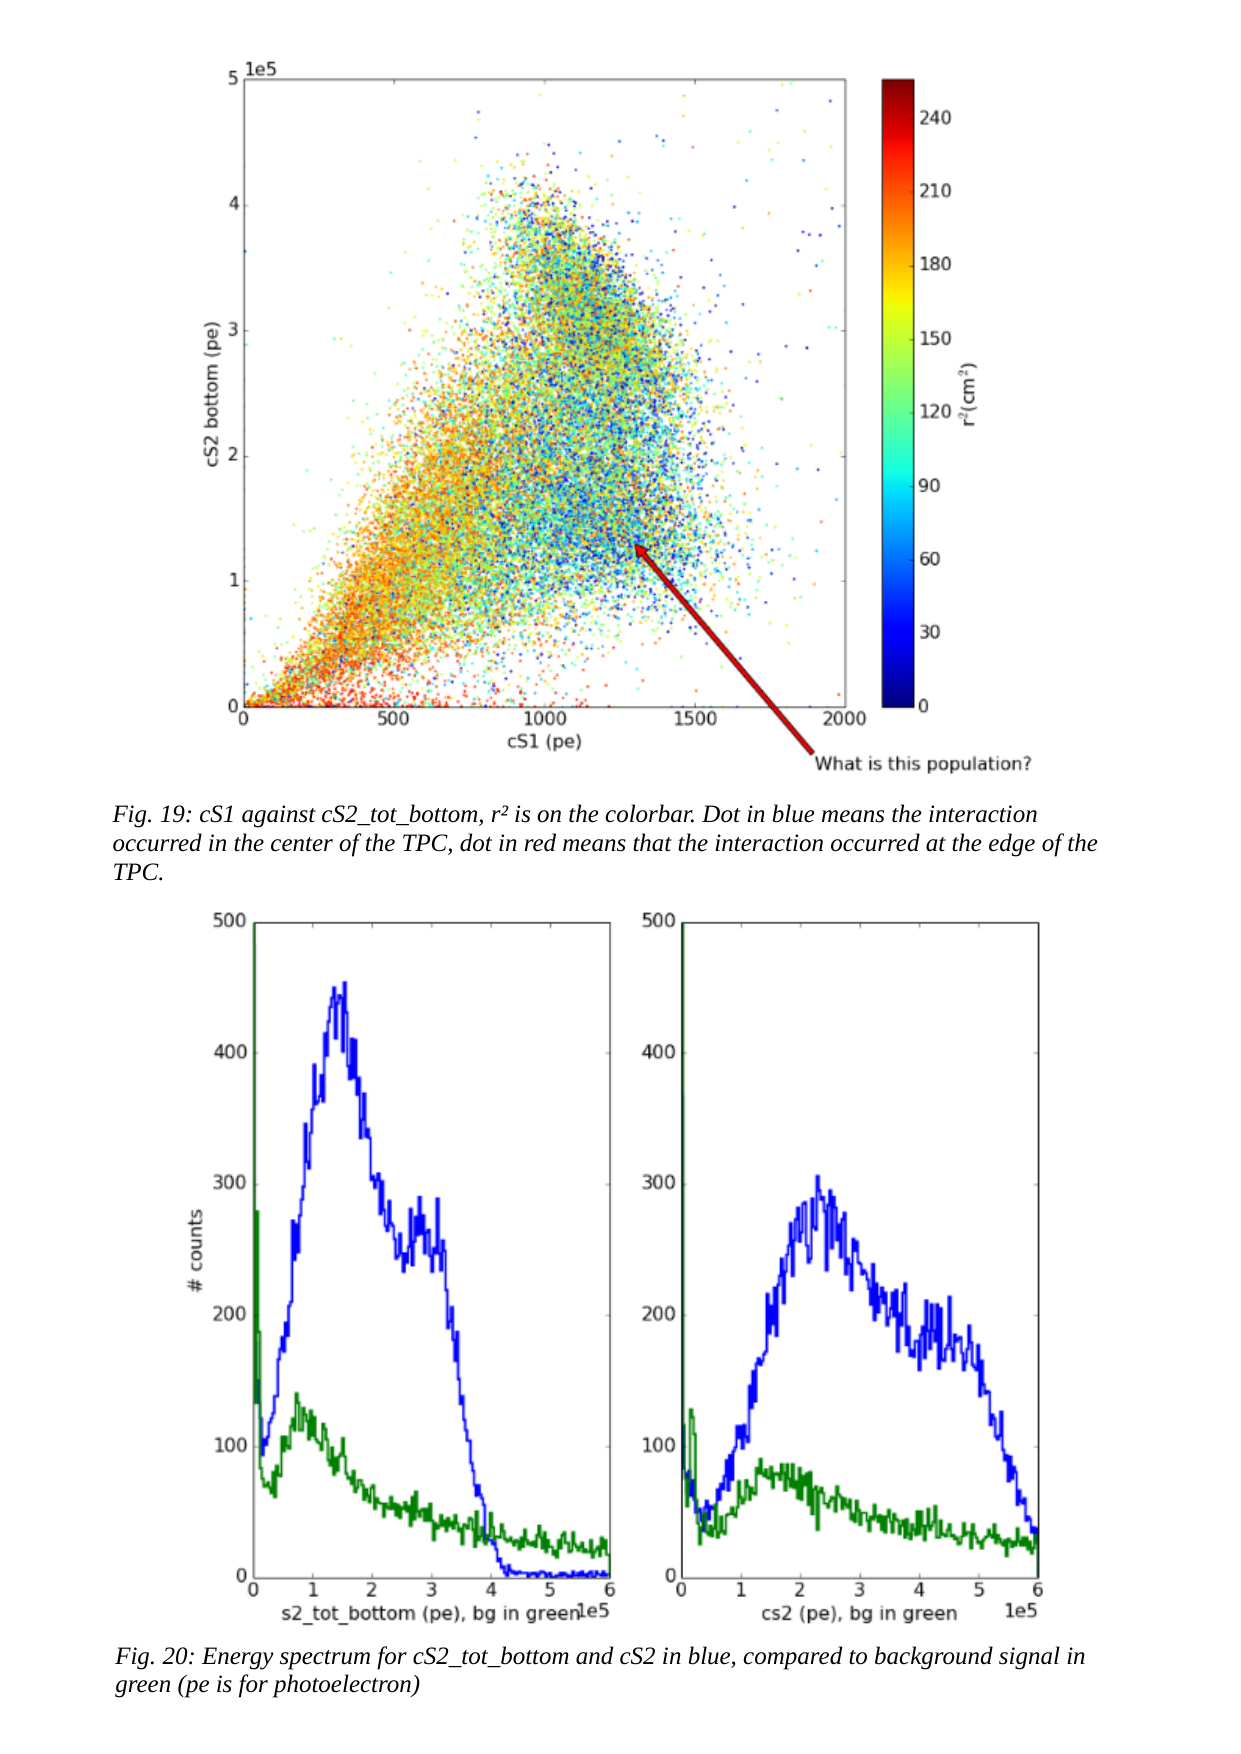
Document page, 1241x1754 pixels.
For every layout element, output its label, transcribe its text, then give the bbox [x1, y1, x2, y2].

text Fig. 19: cS1 against cS2_tot_bottom, r² is on the colorbar. Dot in blue means the interaction occurred in the center of the TPC, dot in red means that the interaction occurred at the edge of the TPC. [112, 799, 1128, 886]
text Fig. 20: Energy spectrum for cS2_tot_bottom and cS2 in blue, compared to background signal in green (pe is for photoelectron) [115, 1641, 1128, 1698]
picture [199, 57, 1042, 783]
picture [184, 902, 1059, 1636]
